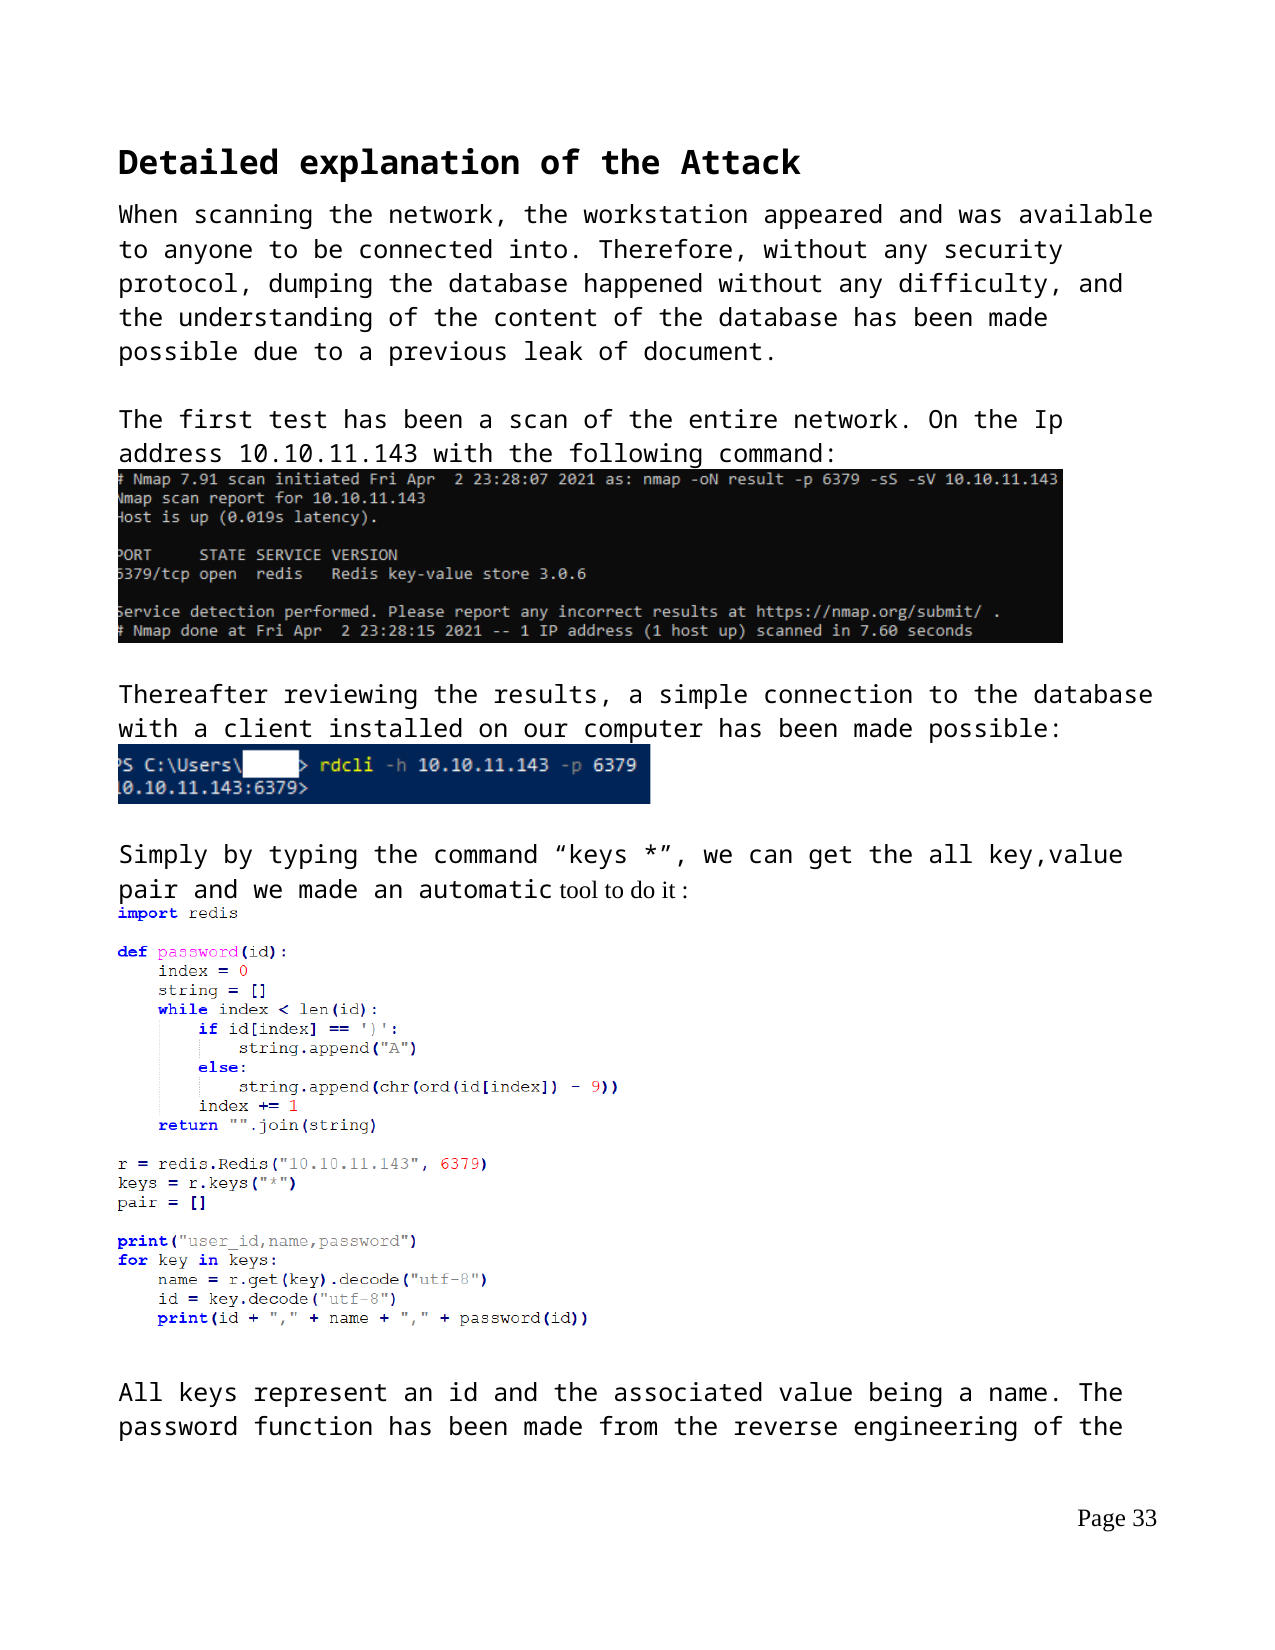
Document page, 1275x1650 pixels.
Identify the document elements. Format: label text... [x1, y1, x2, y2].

text The first test has been a scan of the entire network. On the Ip address 10.10.11.143 with the following command: [118, 402, 1157, 470]
text Thereafter reviewing the results, a simple connection to the database with a client installed on our computer has been made possible: [118, 677, 1157, 745]
picture [118, 744, 651, 804]
text Simply by typing the command “keys *”, we can get the all key,value pair and we made an automatic tool to do it : [118, 837, 1157, 905]
text All keys represent an id and the associated value being a name. The password function has been made from the reverse engineering of the [118, 1374, 1157, 1443]
subtitle Detailed explanation of the Attack [118, 139, 1157, 185]
picture [118, 469, 1063, 643]
picture [118, 905, 623, 1346]
text When scanning the network, the workstation appeared and was available to anyone to be connected into. Therefore, without any security protocol, dumping the database happened without any difficulty, and the understanding of the content of the database has been made possible due to a previous leak of document. [118, 197, 1157, 367]
